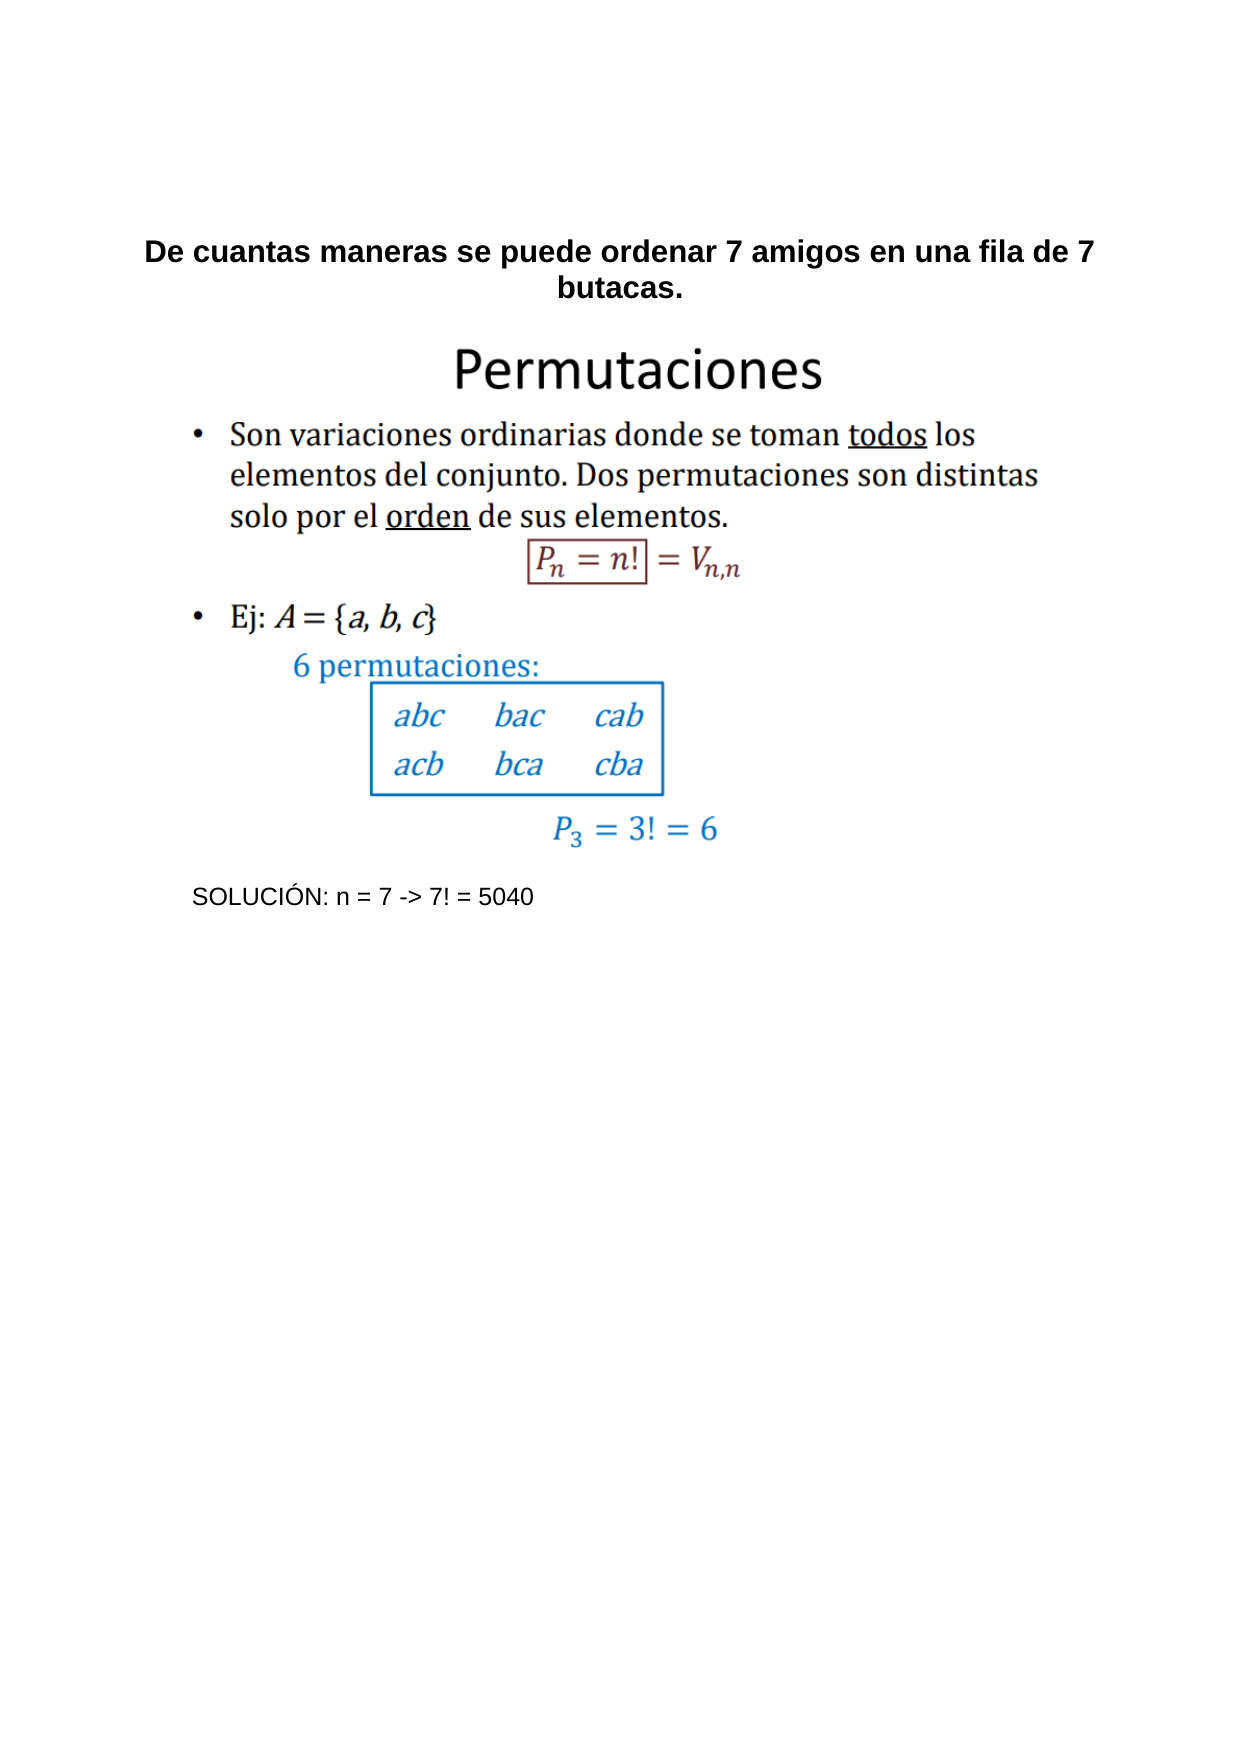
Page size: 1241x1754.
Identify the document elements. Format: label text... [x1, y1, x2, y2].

text SOLUCIÓN: n = 7 -> 7! = 5040 [118, 334, 1122, 910]
text De cuantas maneras se puede ordenar 7 amigos en una fila de 7 butacas. [118, 233, 1122, 305]
picture [147, 333, 1093, 882]
